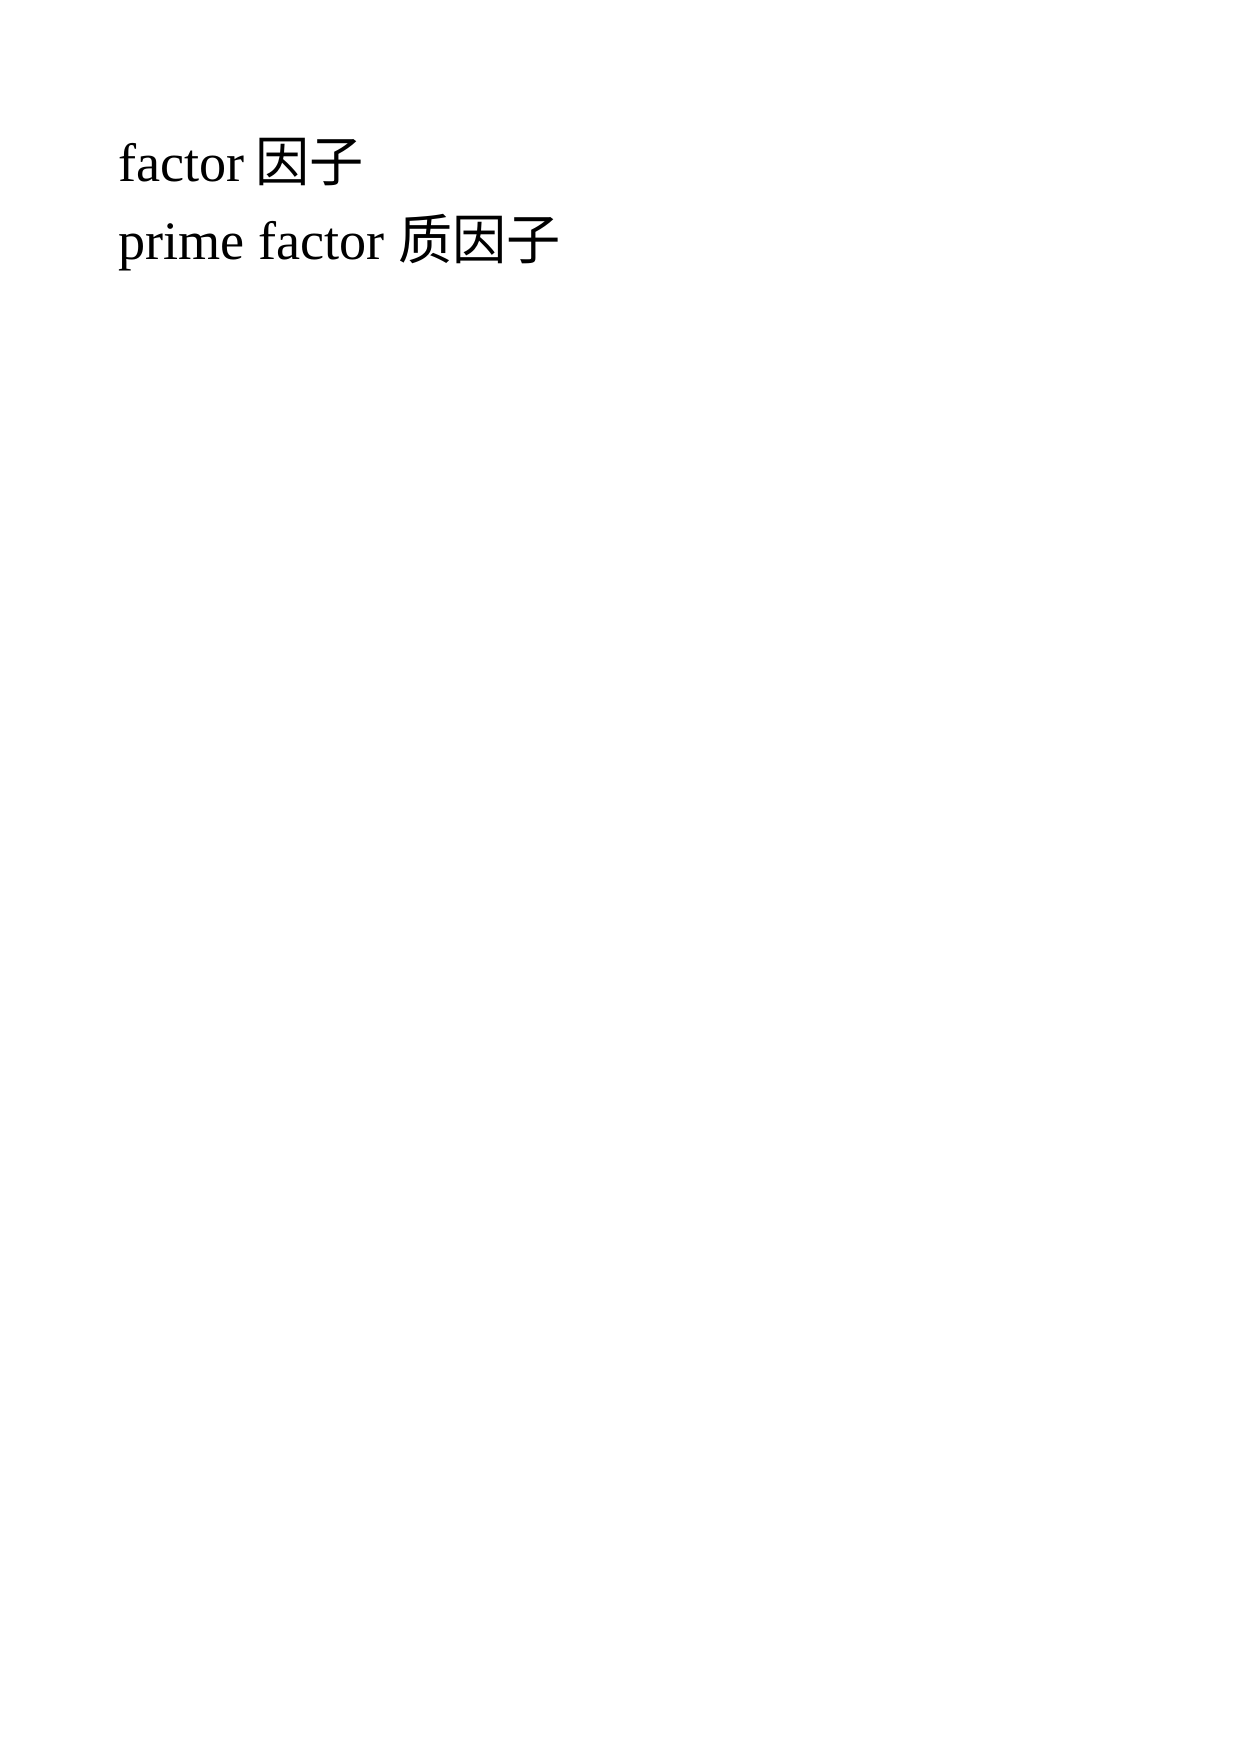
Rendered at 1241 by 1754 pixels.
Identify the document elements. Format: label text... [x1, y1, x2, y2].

text prime factor 质因子 [118, 197, 1122, 275]
text factor因子 [118, 118, 1122, 197]
